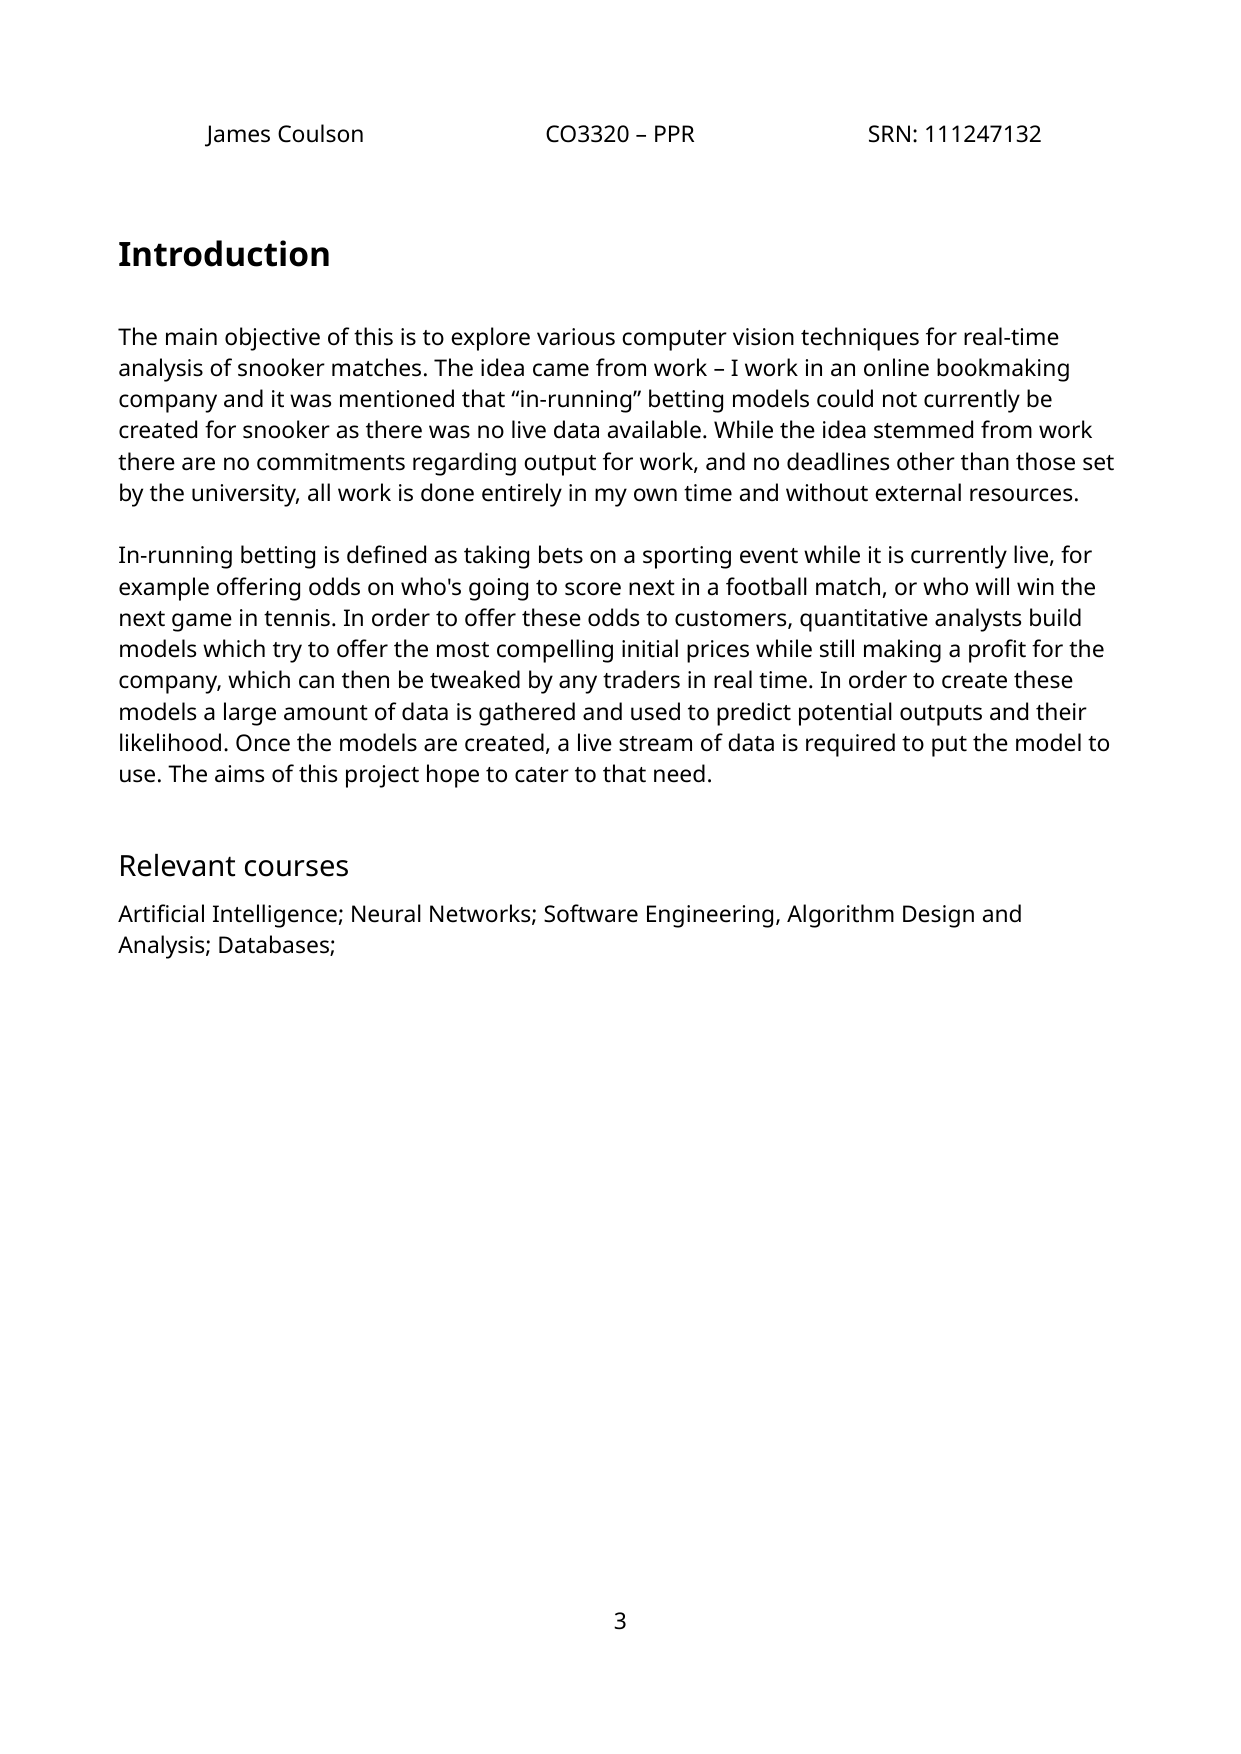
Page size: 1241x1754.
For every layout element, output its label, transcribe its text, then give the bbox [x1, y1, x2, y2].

subtitle Relevant courses [118, 845, 1122, 885]
text Artificial Intelligence; Neural Networks; Software Engineering, Algorithm Design and Analysis; Databases; [118, 898, 1122, 960]
text The main objective of this is to explore various computer vision techniques for real-time analysis of snooker matches. The idea came from work – I work in an online bookmaking company and it was mentioned that “in-running” betting models could not currently be created for snooker as there was no live data available. While the idea stemmed from work there are no commitments regarding output for work, and no deadlines other than those set by the university, all work is done entirely in my own time and without external resources. [118, 320, 1122, 508]
subtitle Introduction [118, 231, 1122, 277]
text In-running betting is defined as taking bets on a sporting event while it is currently live, for example offering odds on who's going to score next in a football match, or who will win the next game in tennis. In order to offer these odds to customers, quantitative analysts build models which try to offer the most compelling initial prices while still making a profit for the company, which can then be tweaked by any traders in real time. In order to create these models a large amount of data is gathered and used to predict potential outputs and their likelihood. Once the models are created, a live stream of data is required to put the model to use. The aims of this project hope to cater to that need. [118, 539, 1122, 789]
